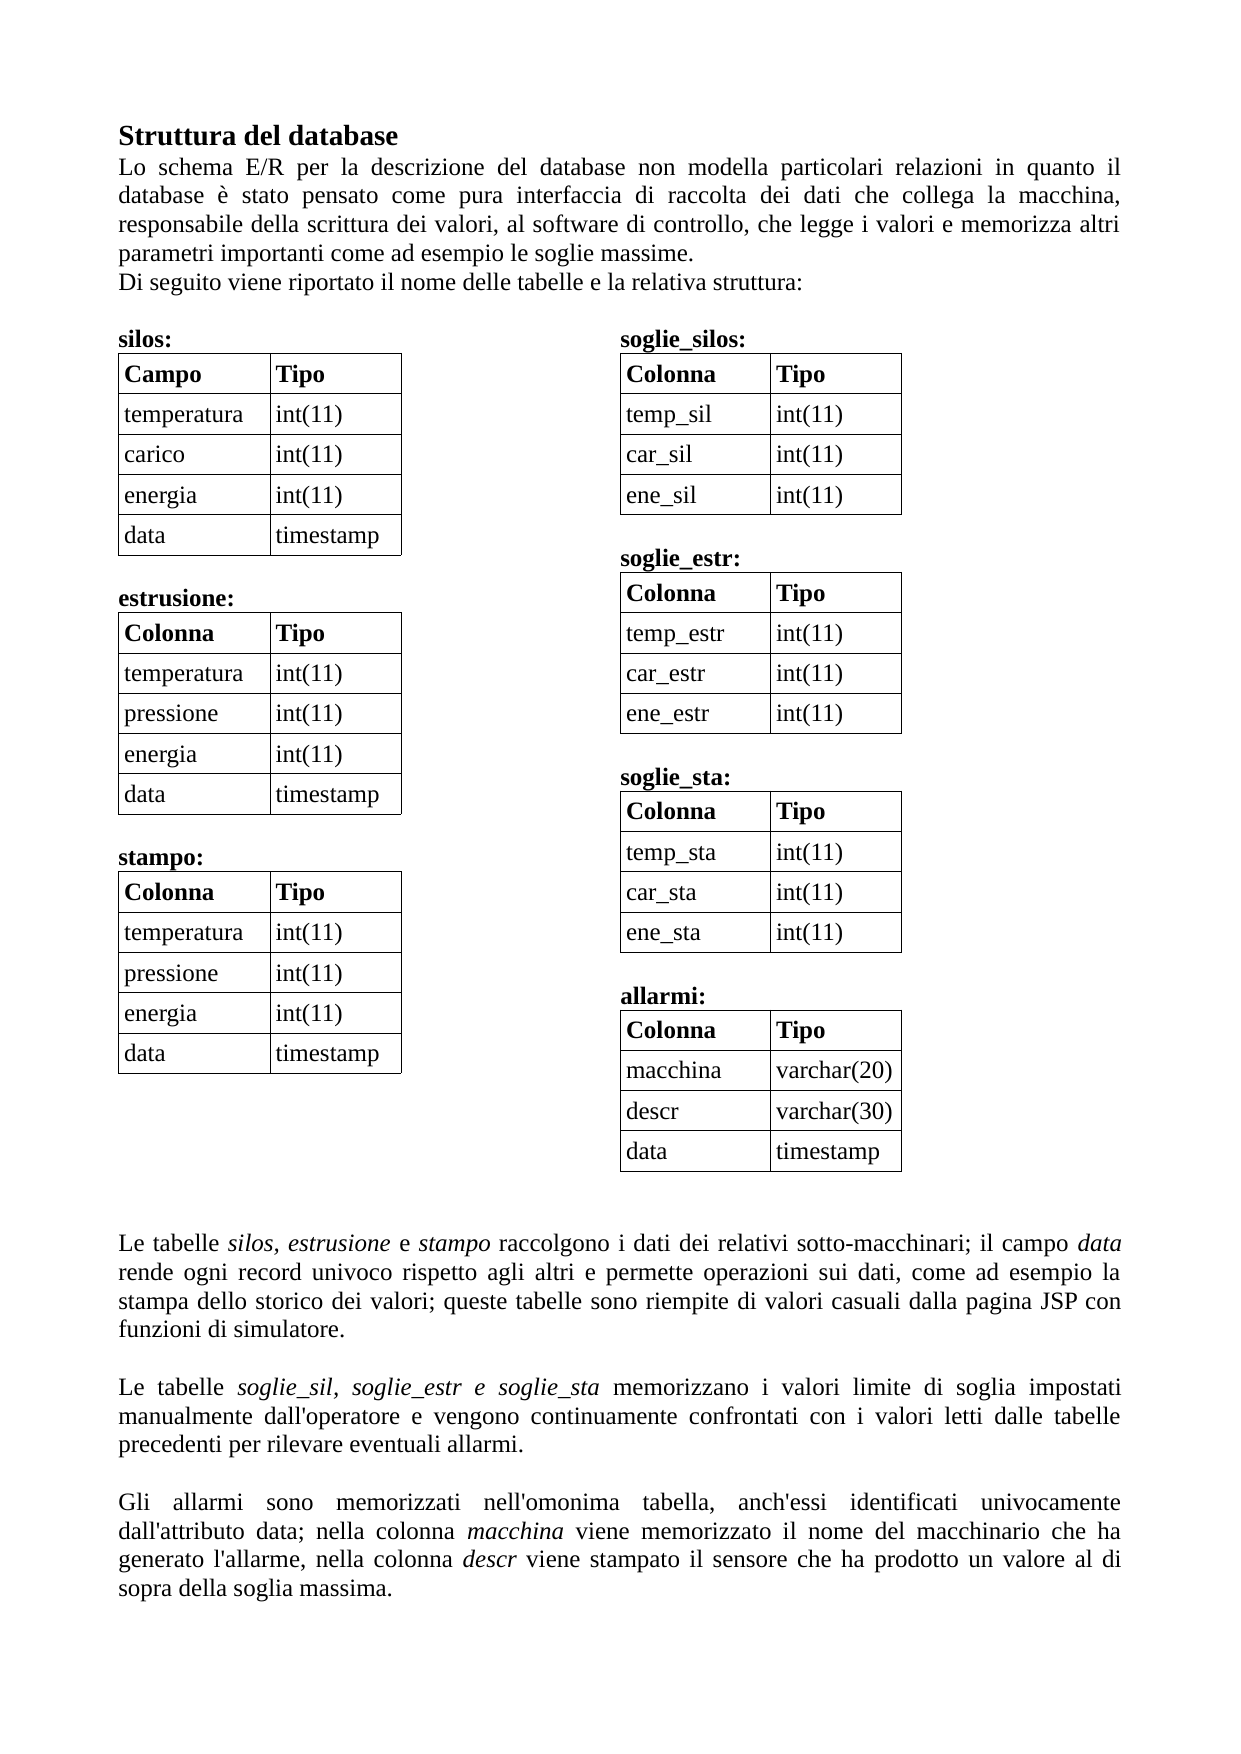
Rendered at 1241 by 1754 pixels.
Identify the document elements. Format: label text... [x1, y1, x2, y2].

table_cell ene_sta [621, 913, 770, 952]
table_cell varchar(30) [771, 1091, 901, 1130]
table_cell data [119, 515, 270, 554]
table_header Tipo [271, 613, 401, 652]
table_header Tipo [271, 872, 401, 912]
table_cell pressione [119, 694, 270, 733]
table_cell temp_estr [621, 613, 770, 652]
table_header Tipo [271, 354, 401, 393]
table_header Colonna [621, 573, 770, 612]
table_cell int(11) [271, 435, 401, 474]
text Le tabelle silos, estrusione e stampo raccolgono i dati dei relativi sotto-macchinari; il campo data rende ogni record univoco rispetto agli altri e permette operazioni sui dati, come ad esempio la stampa dello storico dei valori; queste tabelle sono riempite di valori casuali dalla pagina JSP con funzioni di simulatore. [118, 1228, 1122, 1343]
table_cell int(11) [771, 694, 901, 733]
table_cell car_sta [621, 872, 770, 912]
table_cell temperatura [119, 654, 270, 693]
table_cell int(11) [771, 654, 901, 693]
table_header Campo [119, 354, 270, 393]
table_cell int(11) [271, 953, 401, 992]
table_cell int(11) [271, 694, 401, 733]
table_cell temp_sta [621, 832, 770, 871]
table_cell timestamp [271, 774, 401, 814]
table_cell int(11) [771, 913, 901, 952]
text soglie_sta: [620, 762, 1122, 791]
table_cell energia [119, 475, 270, 514]
table_cell timestamp [271, 1034, 401, 1073]
table_cell data [621, 1131, 770, 1171]
table_header Tipo [771, 792, 901, 831]
table_cell int(11) [271, 394, 401, 433]
table_cell ene_estr [621, 694, 770, 733]
table_cell int(11) [271, 993, 401, 1032]
table_cell data [119, 774, 270, 814]
table_cell car_estr [621, 654, 770, 693]
text soglie_silos: [620, 324, 1122, 353]
table_header Colonna [621, 1011, 770, 1050]
table_cell int(11) [771, 872, 901, 912]
table_cell energia [119, 734, 270, 773]
text estrusione: [118, 583, 620, 612]
table_cell carico [119, 435, 270, 474]
table_header Colonna [621, 792, 770, 831]
text Struttura del database [118, 118, 1122, 152]
text silos: [118, 324, 620, 353]
table_cell descr [621, 1091, 770, 1130]
table_cell int(11) [271, 734, 401, 773]
table_header Tipo [771, 573, 901, 612]
table_cell temperatura [119, 913, 270, 952]
table_cell int(11) [771, 832, 901, 871]
table_cell macchina [621, 1051, 770, 1090]
table_cell int(11) [271, 475, 401, 514]
text Di seguito viene riportato il nome delle tabelle e la relativa struttura: [118, 267, 1122, 295]
table_header Colonna [119, 613, 270, 652]
table_header Colonna [621, 354, 770, 393]
table_cell pressione [119, 953, 270, 992]
table_cell int(11) [271, 913, 401, 952]
table_cell int(11) [771, 394, 901, 433]
table_cell varchar(20) [771, 1051, 901, 1090]
table_cell ene_sil [621, 475, 770, 514]
text stampo: [118, 842, 620, 871]
table_cell timestamp [271, 515, 401, 554]
table_cell car_sil [621, 435, 770, 474]
text Le tabelle soglie_sil, soglie_estr e soglie_sta memorizzano i valori limite di soglia impostati manualmente dall'operatore e vengono continuamente confrontati con i valori letti dalle tabelle precedenti per rilevare eventuali allarmi. [118, 1372, 1122, 1458]
table_cell int(11) [771, 475, 901, 514]
table_header Tipo [771, 1011, 901, 1050]
table_cell data [119, 1034, 270, 1073]
text Lo schema E/R per la descrizione del database non modella particolari relazioni in quanto il database è stato pensato come pura interfaccia di raccolta dei dati che collega la macchina, responsabile della scrittura dei valori, al software di controllo, che legge i valori e memorizza altri parametri importanti come ad esempio le soglie massime. [118, 152, 1122, 267]
table_cell temp_sil [621, 394, 770, 433]
table_cell int(11) [771, 435, 901, 474]
table_cell energia [119, 993, 270, 1032]
text allarmi: [620, 981, 1122, 1009]
text Gli allarmi sono memorizzati nell'omonima tabella, anch'essi identificati univocamente dall'attributo data; nella colonna macchina viene memorizzato il nome del macchinario che ha generato l'allarme, nella colonna descr viene stampato il sensore che ha prodotto un valore al di sopra della soglia massima. [118, 1487, 1122, 1602]
table_cell int(11) [271, 654, 401, 693]
table_cell timestamp [771, 1131, 901, 1171]
table_header Tipo [771, 354, 901, 393]
table_header Colonna [119, 872, 270, 912]
text soglie_estr: [620, 543, 1122, 572]
table_cell int(11) [771, 613, 901, 652]
table_cell temperatura [119, 394, 270, 433]
